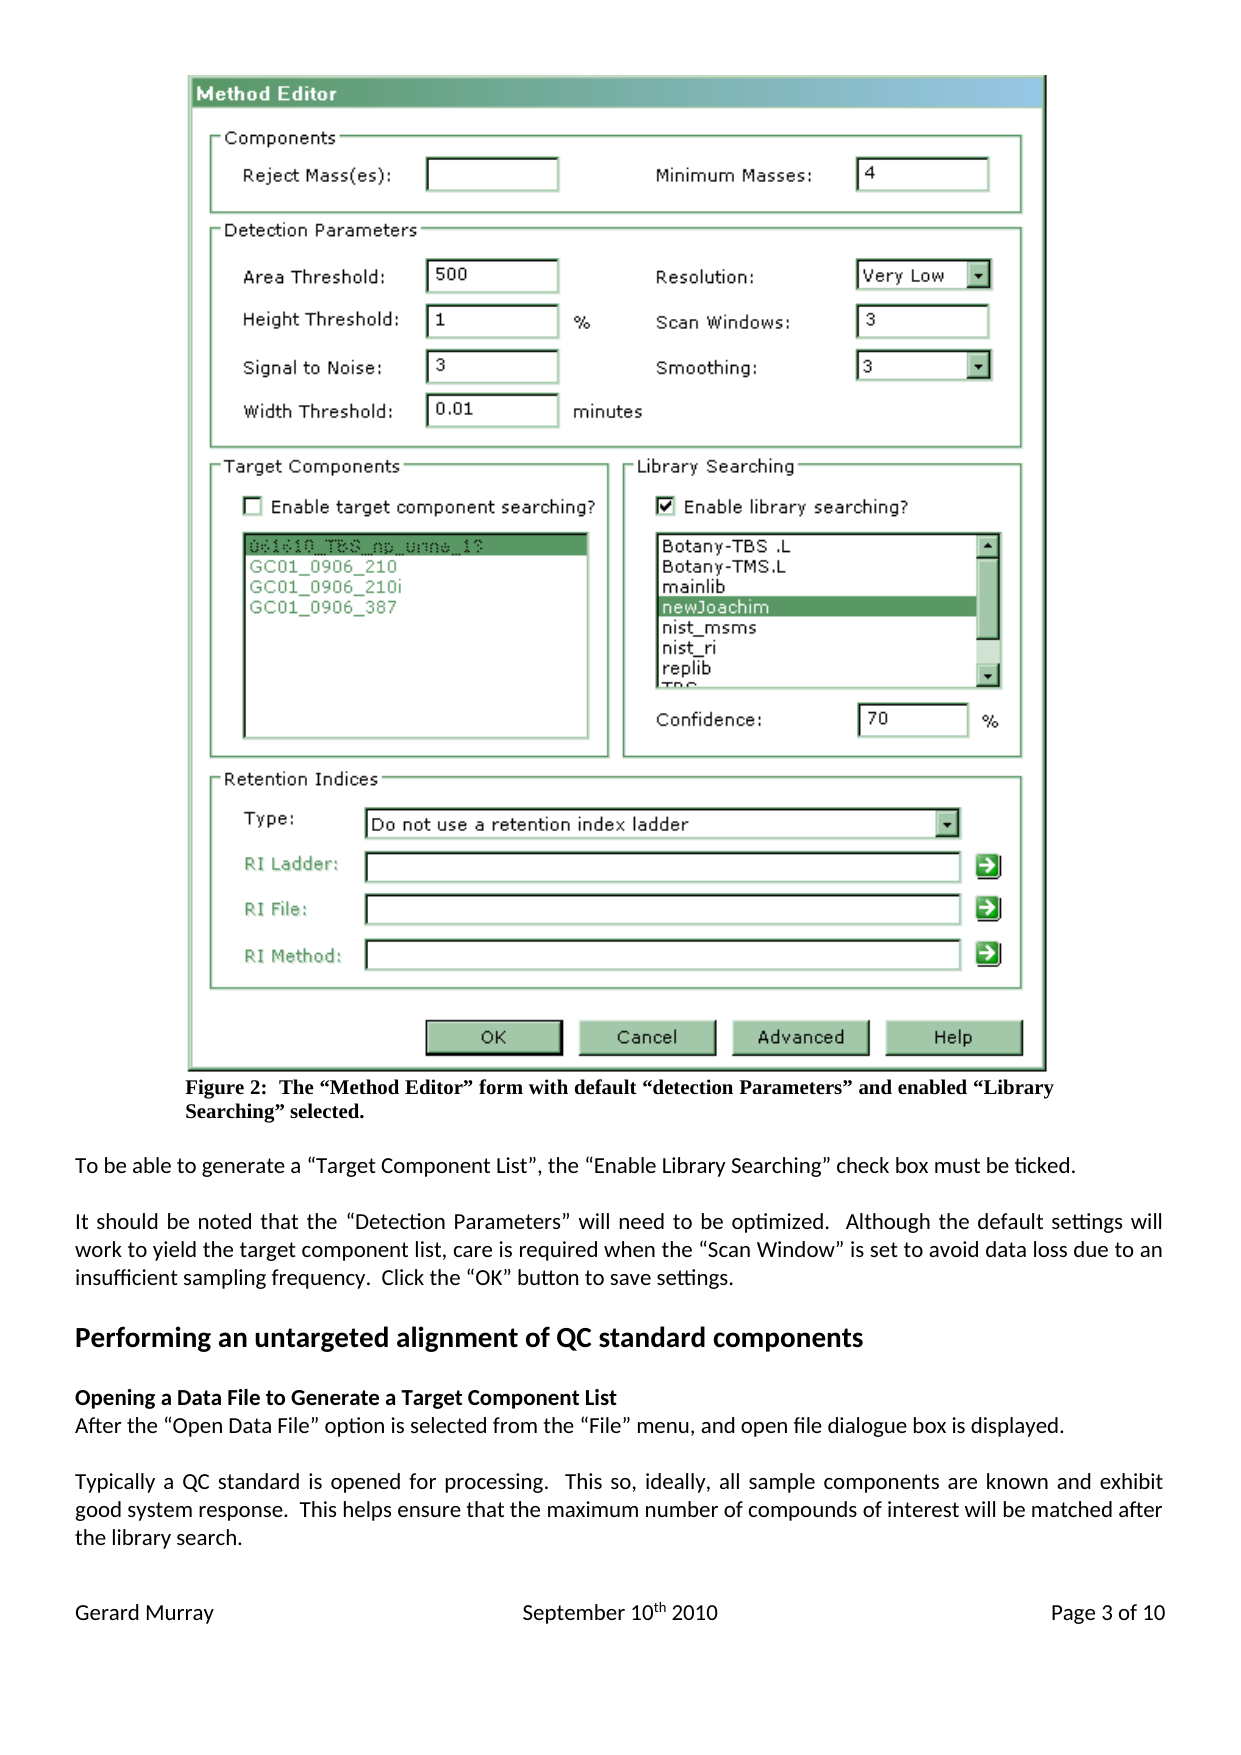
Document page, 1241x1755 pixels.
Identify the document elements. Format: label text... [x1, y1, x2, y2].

table_cell Figure 2: The “Method Editor” form with default “detection Parameters” and enabled “Library Searching” selected. [174, 1075, 1066, 1123]
table_header [174, 75, 185, 1075]
text Performing an untargeted alignment of QC standard components [75, 1319, 1165, 1355]
table_header [1050, 75, 1066, 1075]
text Typically a QC standard is opened for processing. This so, ideally, all sample components are known and exhibit good system response. This helps ensure that the maximum number of compounds of interest will be matched after the library search. [75, 1467, 1165, 1551]
text To be able to generate a “Target Component List”, the “Enable Library Searching” check box must be ticked. [75, 1151, 1165, 1179]
text It should be noted that the “Detection Parameters” will need to be optimized. Although the default settings will work to yield the target component list, care is required when the “Scan Window” is set to avoid data loss due to an insufficient sampling frequency. Click the “OK” button to save settings. [75, 1207, 1165, 1291]
text After the “Open Data File” option is selected from the “File” menu, and open file dialogue box is displayed. [75, 1411, 1165, 1439]
text Opening a Data File to Generate a Target Component List [75, 1383, 1165, 1411]
